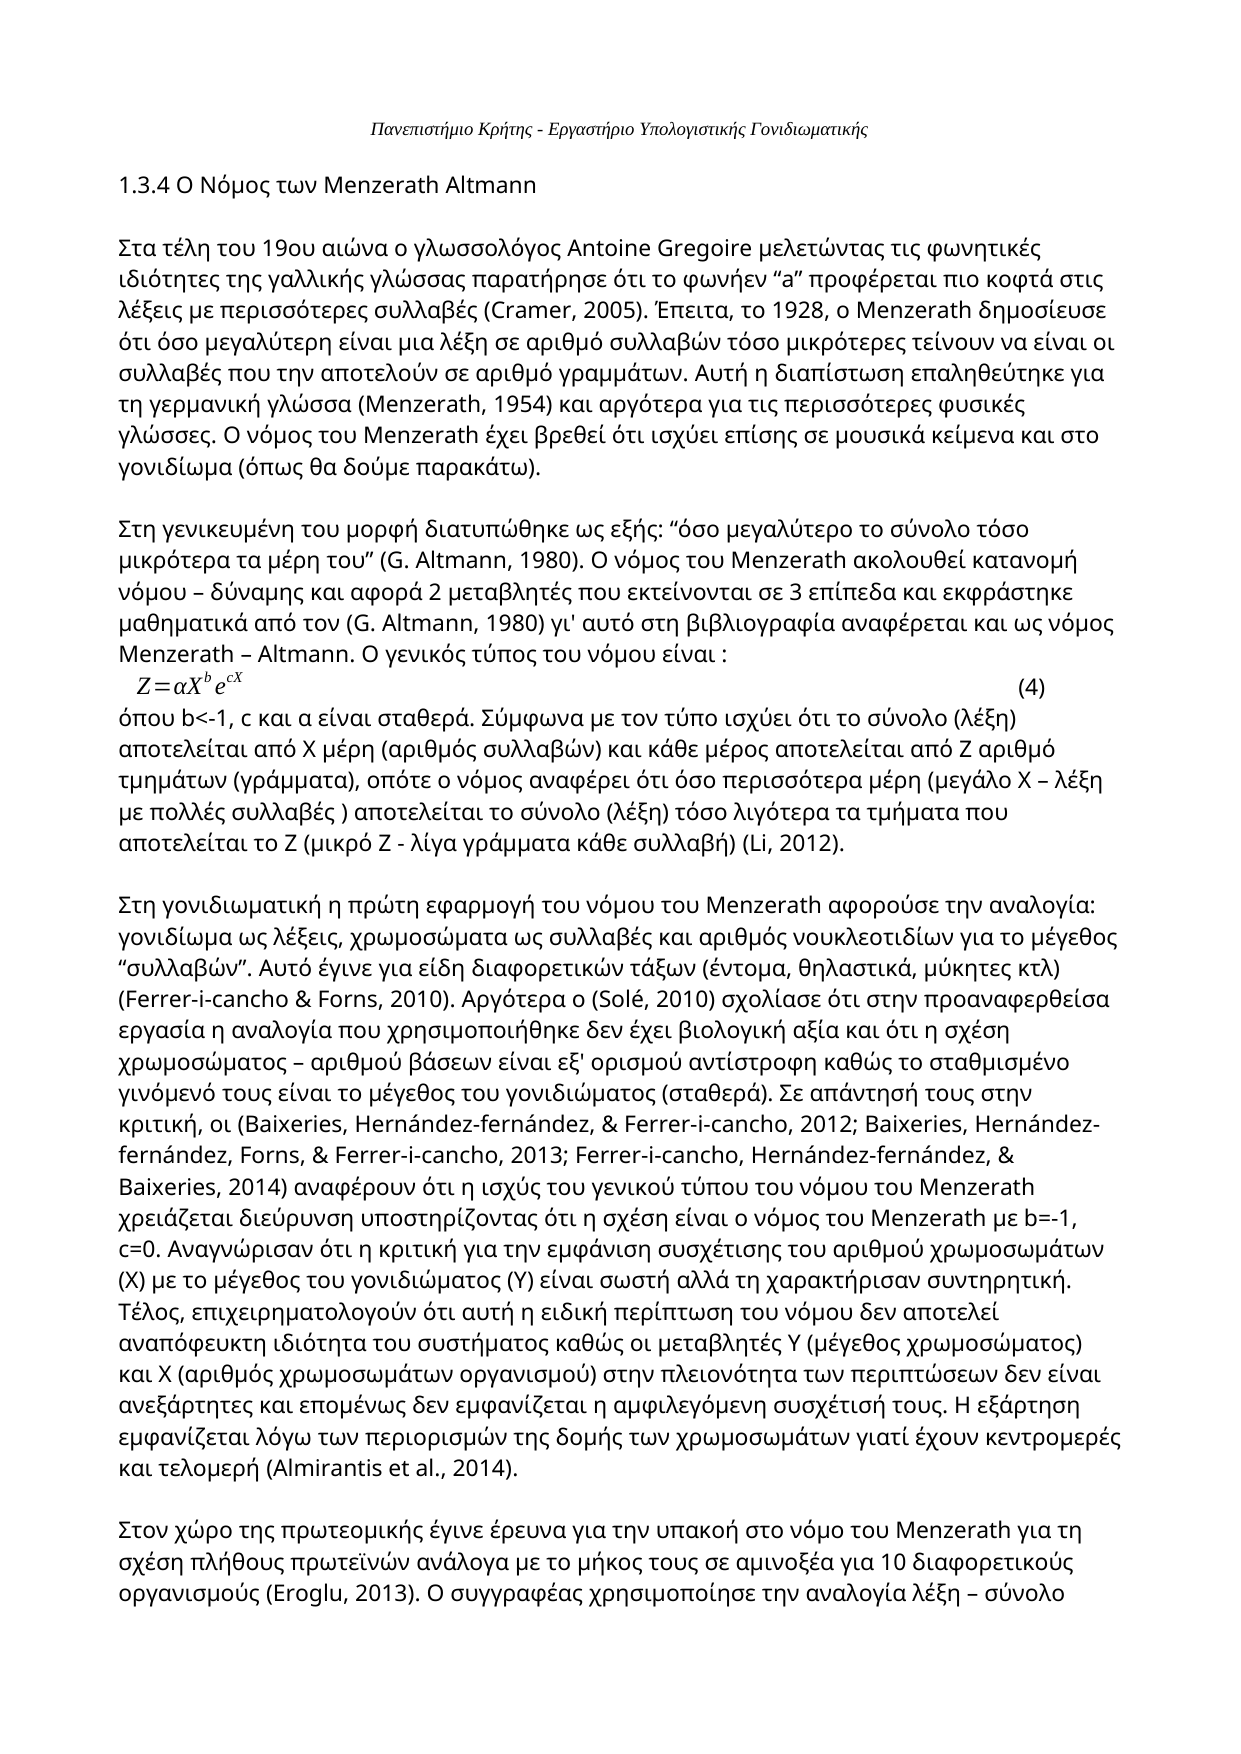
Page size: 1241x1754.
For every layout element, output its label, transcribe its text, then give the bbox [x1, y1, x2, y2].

text Στα τέλη του 19ου αιώνα ο γλωσσολόγος Antoine Gregoire μελετώντας τις φωνητικές ιδιότητες της γαλλικής γλώσσας παρατήρησε ότι το φωνήεν “a” προφέρεται πιο κοφτά στις λέξεις με περισσότερες συλλαβές (Cramer, 2005)⁠. Έπειτα, το 1928, ο Menzerath δημοσίευσε ότι όσο μεγαλύτερη είναι μια λέξη σε αριθμό συλλαβών τόσο μικρότερες τείνουν να είναι οι συλλαβές που την αποτελούν σε αριθμό γραμμάτων. Αυτή η διαπίστωση επαληθεύτηκε για τη γερμανική γλώσσα (Menzerath, 1954)⁠ και αργότερα για τις περισσότερες φυσικές γλώσσες. Ο νόμος του Menzerath έχει βρεθεί ότι ισχύει επίσης σε μουσικά κείμενα και στο γονιδίωμα (όπως θα δούμε παρακάτω). [118, 232, 1122, 482]
text όπου b<-1, c και α είναι σταθερά. Σύμφωνα με τον τύπο ισχύει ότι το σύνολο (λέξη) αποτελείται από Χ μέρη (αριθμός συλλαβών) και κάθε μέρος αποτελείται από Ζ αριθμό τμημάτων (γράμματα), οπότε ο νόμος αναφέρει ότι όσο περισσότερα μέρη (μεγάλο Χ – λέξη με πολλές συλλαβές ) αποτελείται το σύνολο (λέξη) τόσο λιγότερα τα τμήματα που αποτελείται το Ζ (μικρό Ζ - λίγα γράμματα κάθε συλλαβή) (Li, 2012)⁠. [118, 702, 1122, 858]
text Στη γενικευμένη του μορφή διατυπώθηκε ως εξής: “όσο μεγαλύτερο το σύνολο τόσο μικρότερα τα μέρη του” (G. Altmann, 1980)⁠. Ο νόμος του Menzerath ακολουθεί κατανομή νόμου – δύναμης και αφορά 2 μεταβλητές που εκτείνονται σε 3 επίπεδα και εκφράστηκε μαθηματικά από τον (G. Altmann, 1980)⁠ γι' αυτό στη βιβλιογραφία αναφέρεται και ως νόμος Menzerath – Altmann. Ο γενικός τύπος του νόμου είναι : [118, 513, 1122, 669]
text Στη γονιδιωματική η πρώτη εφαρμογή του νόμου του Menzerath αφορούσε την αναλογία: γονιδίωμα ως λέξεις, χρωμοσώματα ως συλλαβές και αριθμός νουκλεοτιδίων για το μέγεθος “συλλαβών”. Αυτό έγινε για είδη διαφορετικών τάξων (έντομα, θηλαστικά, μύκητες κτλ) (Ferrer-i-cancho & Forns, 2010)⁠. Αργότερα o (Solé, 2010)⁠ σχολίασε ότι στην προαναφερθείσα εργασία η αναλογία που χρησιμοποιήθηκε δεν έχει βιολογική αξία και ότι η σχέση χρωμοσώματος – αριθμού βάσεων είναι εξ' ορισμού αντίστροφη καθώς το σταθμισμένο γινόμενό τους είναι το μέγεθος του γονιδιώματος (σταθερά). Σε απάντησή τους στην κριτική, οι (Baixeries, Hernández-fernández, & Ferrer-i-cancho, 2012; Baixeries, Hernández-fernández, Forns, & Ferrer-i-cancho, 2013; Ferrer-i-cancho, Hernández-fernández, & Baixeries, 2014)⁠ αναφέρουν ότι η ισχύς του γενικού τύπου του νόμου του Menzerath χρειάζεται διεύρυνση υποστηρίζοντας ότι η σχέση είναι o νόμος του Menzerath με b=-1, c=0. Αναγνώρισαν ότι η κριτική για την εμφάνιση συσχέτισης του αριθμού χρωμοσωμάτων (Χ) με το μέγεθος του γονιδιώματος (Υ) είναι σωστή αλλά τη χαρακτήρισαν συντηρητική. Τέλος, επιχειρηματολογούν ότι αυτή η ειδική περίπτωση του νόμου δεν αποτελεί αναπόφευκτη ιδιότητα του συστήματος καθώς οι μεταβλητές Υ (μέγεθος χρωμοσώματος) και Χ (αριθμός χρωμοσωμάτων οργανισμού) στην πλειονότητα των περιπτώσεων δεν είναι ανεξάρτητες και επομένως δεν εμφανίζεται η αμφιλεγόμενη συσχέτισή τους. Η εξάρτηση εμφανίζεται λόγω των περιορισμών της δομής των χρωμοσωμάτων γιατί έχουν κεντρομερές και τελομερή (Almirantis et al., 2014)⁠. [118, 889, 1122, 1483]
text Στον χώρο της πρωτεομικής έγινε έρευνα για την υπακοή στο νόμο του Menzerath για τη σχέση πλήθους πρωτεϊνών ανάλογα με το μήκος τους σε αμινοξέα για 10 διαφορετικούς οργανισμούς (Eroglu, 2013)⁠. Ο συγγραφέας χρησιμοποίησε την αναλογία λέξη – σύνολο [118, 1514, 1122, 1608]
text 1.3.4 Ο Νόμος των Menzerath Altmann [118, 169, 1122, 200]
text (4) [118, 669, 1122, 702]
